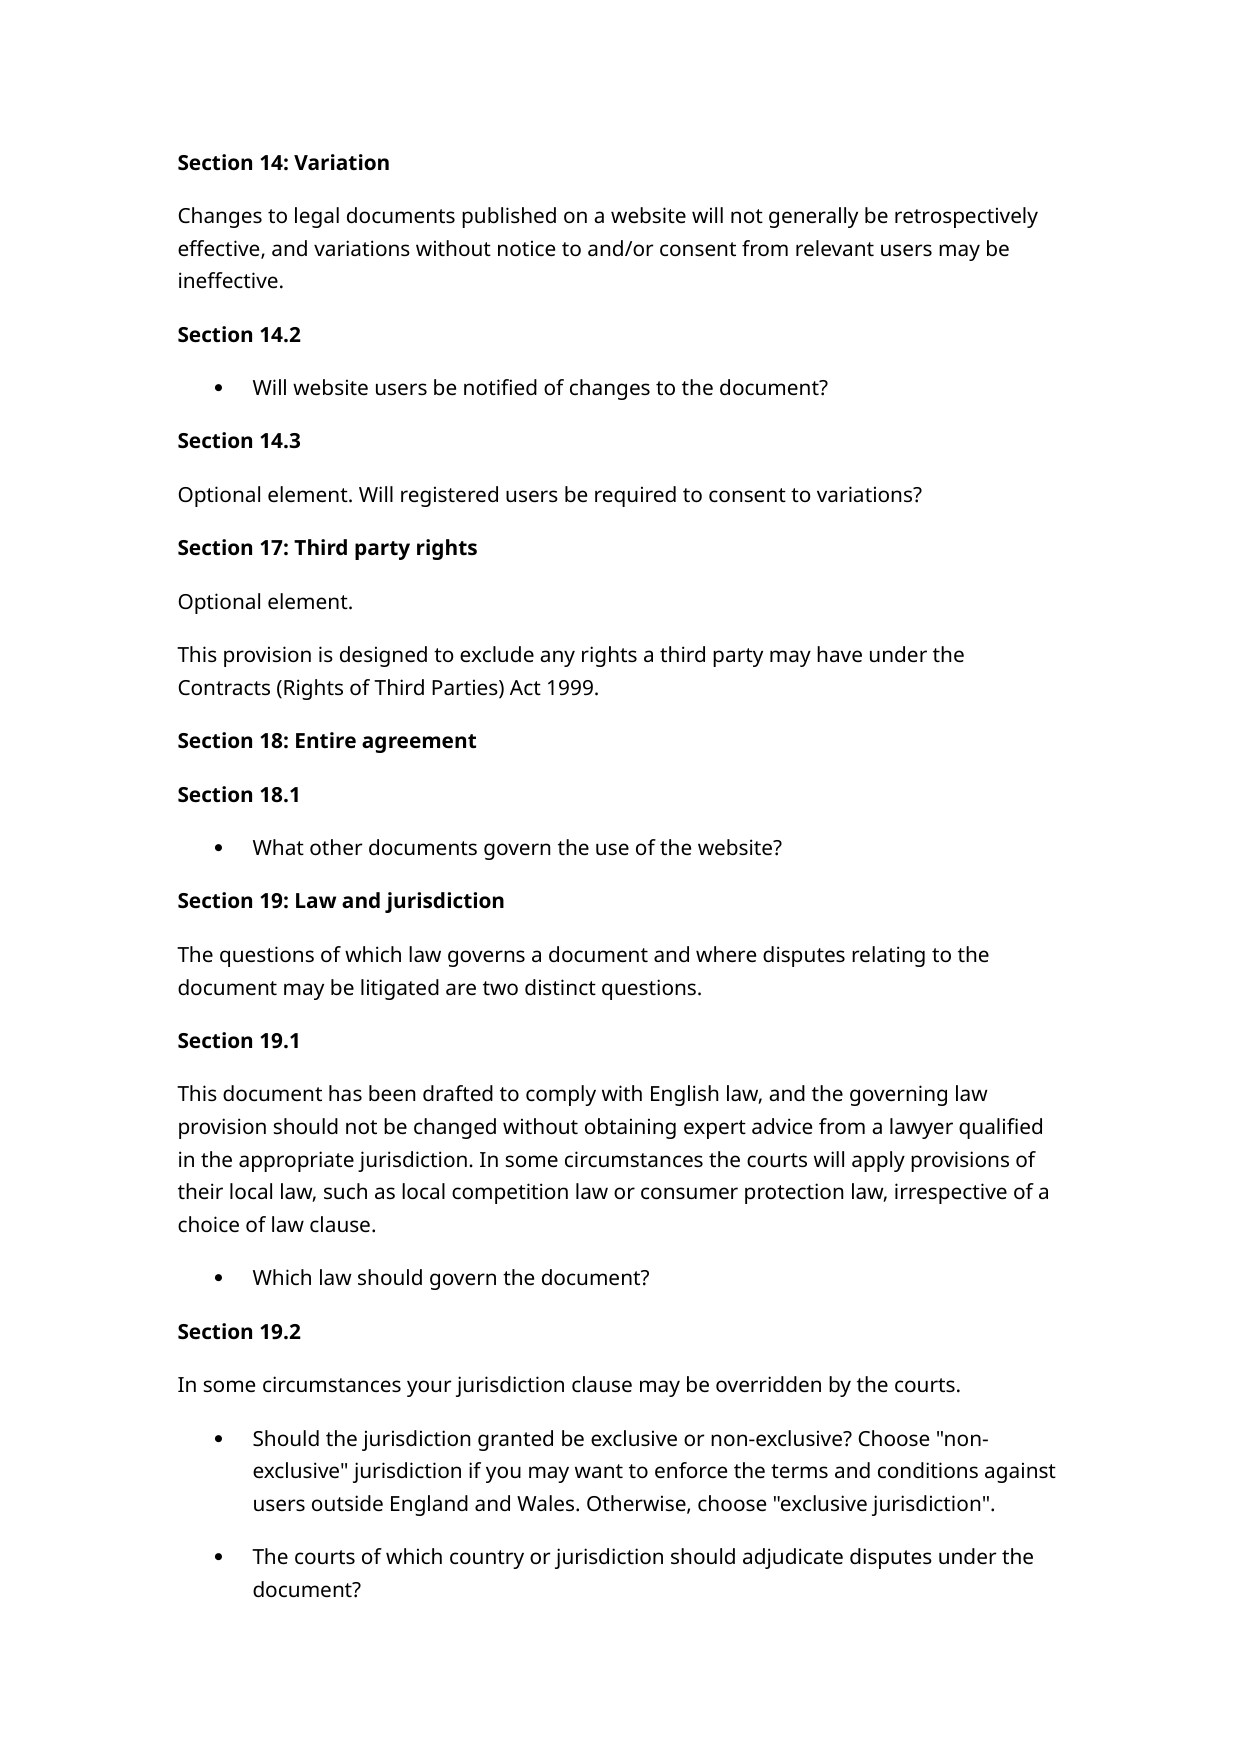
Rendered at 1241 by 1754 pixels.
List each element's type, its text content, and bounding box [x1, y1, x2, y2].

text Section 14.2 [177, 320, 1063, 348]
text Section 19.1 [177, 1026, 1063, 1054]
list Will website users be notified of changes to the document? [215, 373, 1063, 402]
text Section 19: Law and jurisdiction [177, 887, 1063, 915]
text Section 17: Third party rights [177, 533, 1063, 562]
text Optional element. [177, 587, 1063, 615]
text Optional element. Will registered users be required to consent to variations? [177, 480, 1063, 508]
list Should the jurisdiction granted be exclusive or non-exclusive? Choose "non-exclusive" jurisdiction if you may want to enforce the terms and conditions against users outside England and Wales. Otherwise, choose "exclusive jurisdiction". [215, 1424, 1063, 1517]
text Section 19.2 [177, 1317, 1063, 1345]
text Section 18: Entire agreement [177, 726, 1063, 755]
list The courts of which country or jurisdiction should adjudicate disputes under the document? [215, 1542, 1063, 1603]
text Section 14.3 [177, 427, 1063, 455]
text The questions of which law governs a document and where disputes relating to the document may be litigated are two distinct questions. [177, 940, 1063, 1001]
text Section 14: Variation [177, 148, 1063, 176]
list Which law should govern the document? [215, 1263, 1063, 1292]
text Section 18.1 [177, 780, 1063, 808]
list What other documents govern the use of the website? [215, 833, 1063, 862]
text Changes to legal documents published on a website will not generally be retrospectively effective, and variations without notice to and/or consent from relevant users may be ineffective. [177, 201, 1063, 295]
text In some circumstances your jurisdiction clause may be overridden by the courts. [177, 1370, 1063, 1399]
text This provision is designed to exclude any rights a third party may have under the Contracts (Rights of Third Parties) Act 1999. [177, 640, 1063, 701]
text This document has been drafted to comply with English law, and the governing law provision should not be changed without obtaining expert advice from a lawyer qualified in the appropriate jurisdiction. In some circumstances the courts will apply provisions of their local law, such as local competition law or consumer protection law, irrespective of a choice of law clause. [177, 1079, 1063, 1238]
